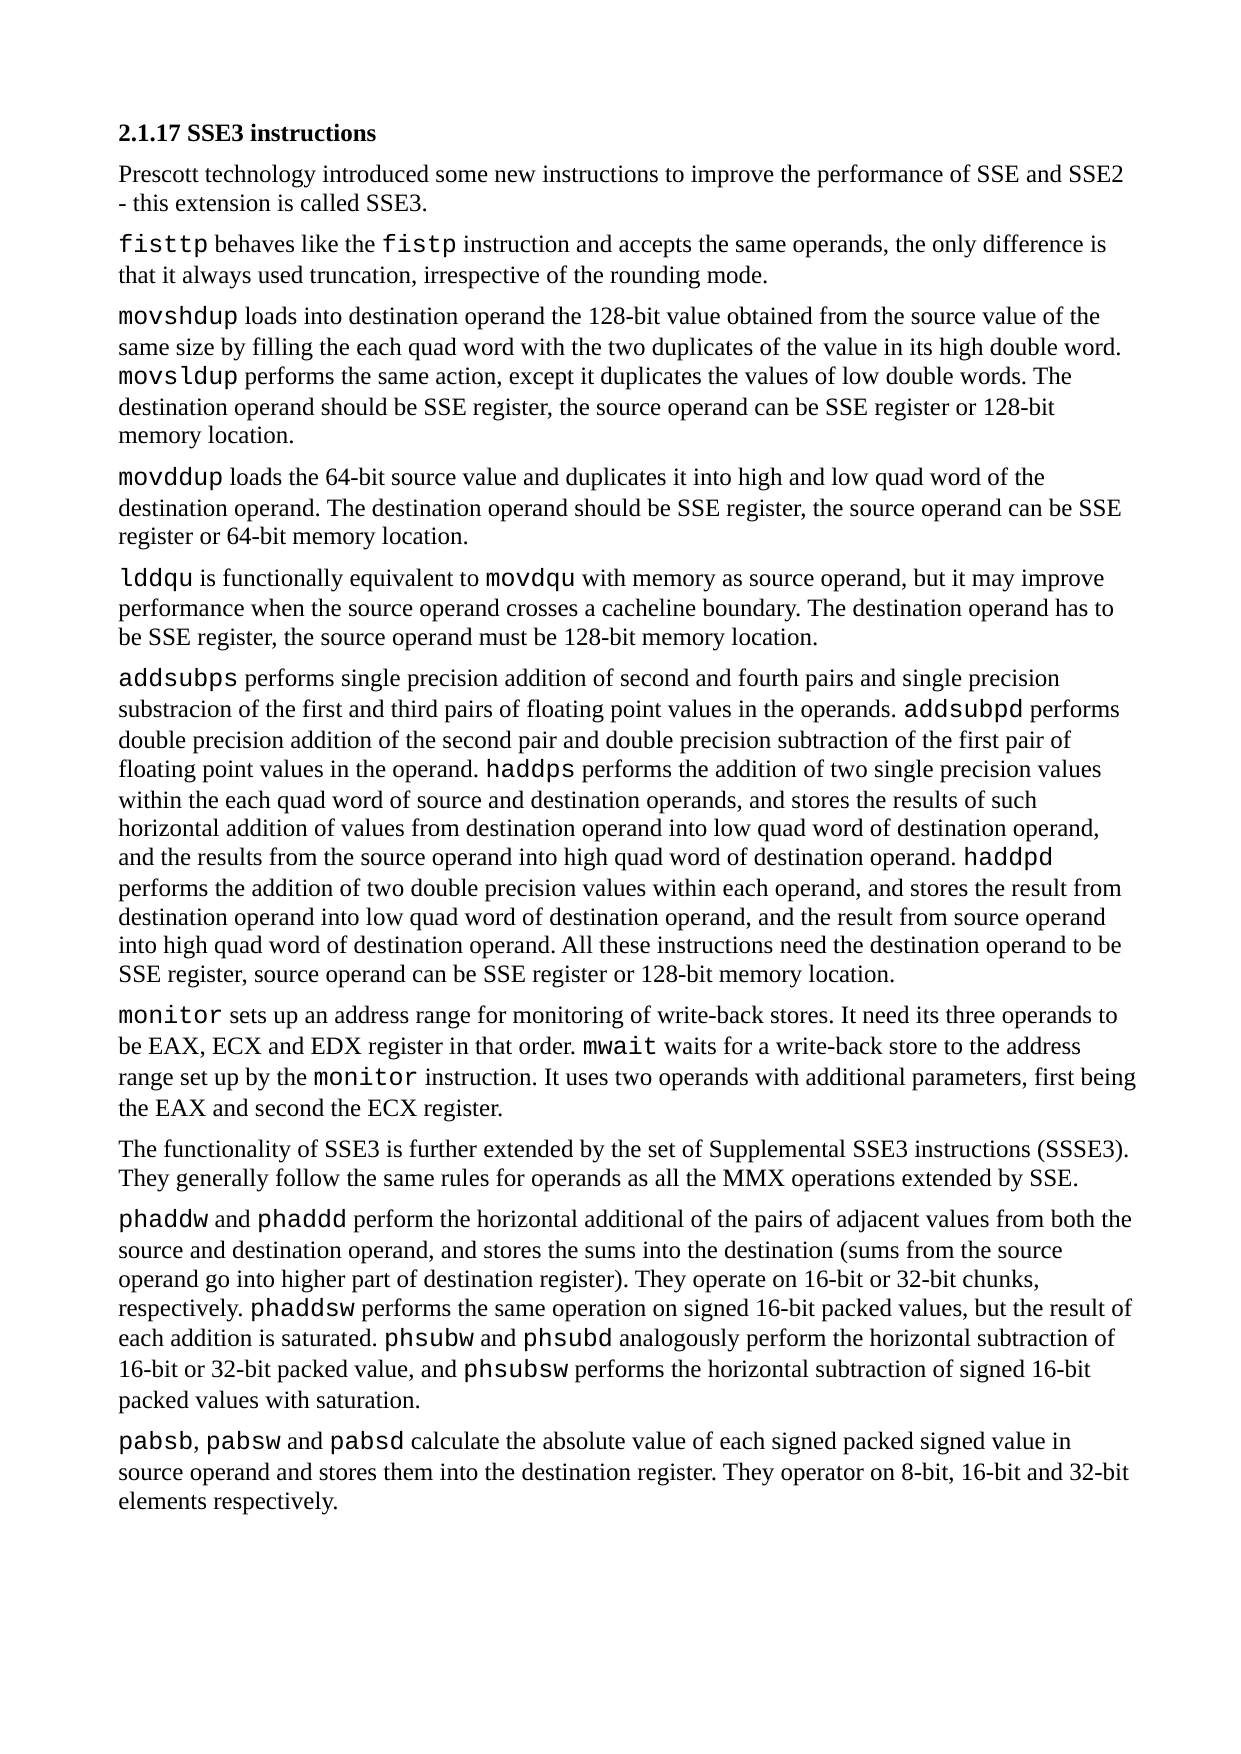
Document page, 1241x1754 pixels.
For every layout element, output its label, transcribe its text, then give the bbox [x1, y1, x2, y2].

text addsubps performs single precision addition of second and fourth pairs and single precision substracion of the first and third pairs of floating point values in the operands. addsubpd performs double precision addition of the second pair and double precision subtraction of the first pair of floating point values in the operand. haddps performs the addition of two single precision values within the each quad word of source and destination operands, and stores the results of such horizontal addition of values from destination operand into low quad word of destination operand, and the results from the source operand into high quad word of destination operand. haddpd performs the addition of two double precision values within each operand, and stores the result from destination operand into low quad word of destination operand, and the result from source operand into high quad word of destination operand. All these instructions need the destination operand to be SSE register, source operand can be SSE register or 128-bit memory location. [118, 663, 1137, 988]
text The functionality of SSE3 is further extended by the set of Supplemental SSE3 instructions (SSSE3). They generally follow the same rules for operands as all the MMX operations extended by SSE. [118, 1134, 1137, 1192]
text pabsb, pabsw and pabsd calculate the absolute value of each signed packed signed value in source operand and stores them into the destination register. They operator on 8-bit, 16-bit and 32-bit elements respectively. [118, 1426, 1137, 1515]
text monitor sets up an address range for monitoring of write-back stores. It need its three operands to be EAX, ECX and EDX register in that order. mwait waits for a write-back store to the address range set up by the monitor instruction. It uses two operands with additional parameters, first being the EAX and second the ECX register. [118, 1001, 1137, 1122]
text Prescott technology introduced some new instructions to improve the performance of SSE and SSE2 - this extension is called SSE3. [118, 159, 1137, 217]
text fisttp behaves like the fistp instruction and accepts the same operands, the only difference is that it always used truncation, irrespective of the rounding mode. [118, 229, 1137, 289]
subtitle 2.1.17 SSE3 instructions [118, 118, 1137, 147]
text phaddw and phaddd perform the horizontal additional of the pairs of adjacent values from both the source and destination operand, and stores the sums into the destination (sums from the source operand go into higher part of destination register). They operate on 16-bit or 32-bit chunks, respectively. phaddsw performs the same operation on signed 16-bit packed values, but the result of each addition is saturated. phsubw and phsubd analogously perform the horizontal subtraction of 16-bit or 32-bit packed value, and phsubsw performs the horizontal subtraction of signed 16-bit packed values with saturation. [118, 1204, 1137, 1414]
text movddup loads the 64-bit source value and duplicates it into high and low quad word of the destination operand. The destination operand should be SSE register, the source operand can be SSE register or 64-bit memory location. [118, 462, 1137, 550]
text movshdup loads into destination operand the 128-bit value obtained from the source value of the same size by filling the each quad word with the two duplicates of the value in its high double word. movsldup performs the same action, except it duplicates the values of low double words. The destination operand should be SSE register, the source operand can be SSE register or 128-bit memory location. [118, 301, 1137, 449]
text lddqu is functionally equivalent to movdqu with memory as source operand, but it may improve performance when the source operand crosses a cacheline boundary. The destination operand has to be SSE register, the source operand must be 128-bit memory location. [118, 563, 1137, 651]
